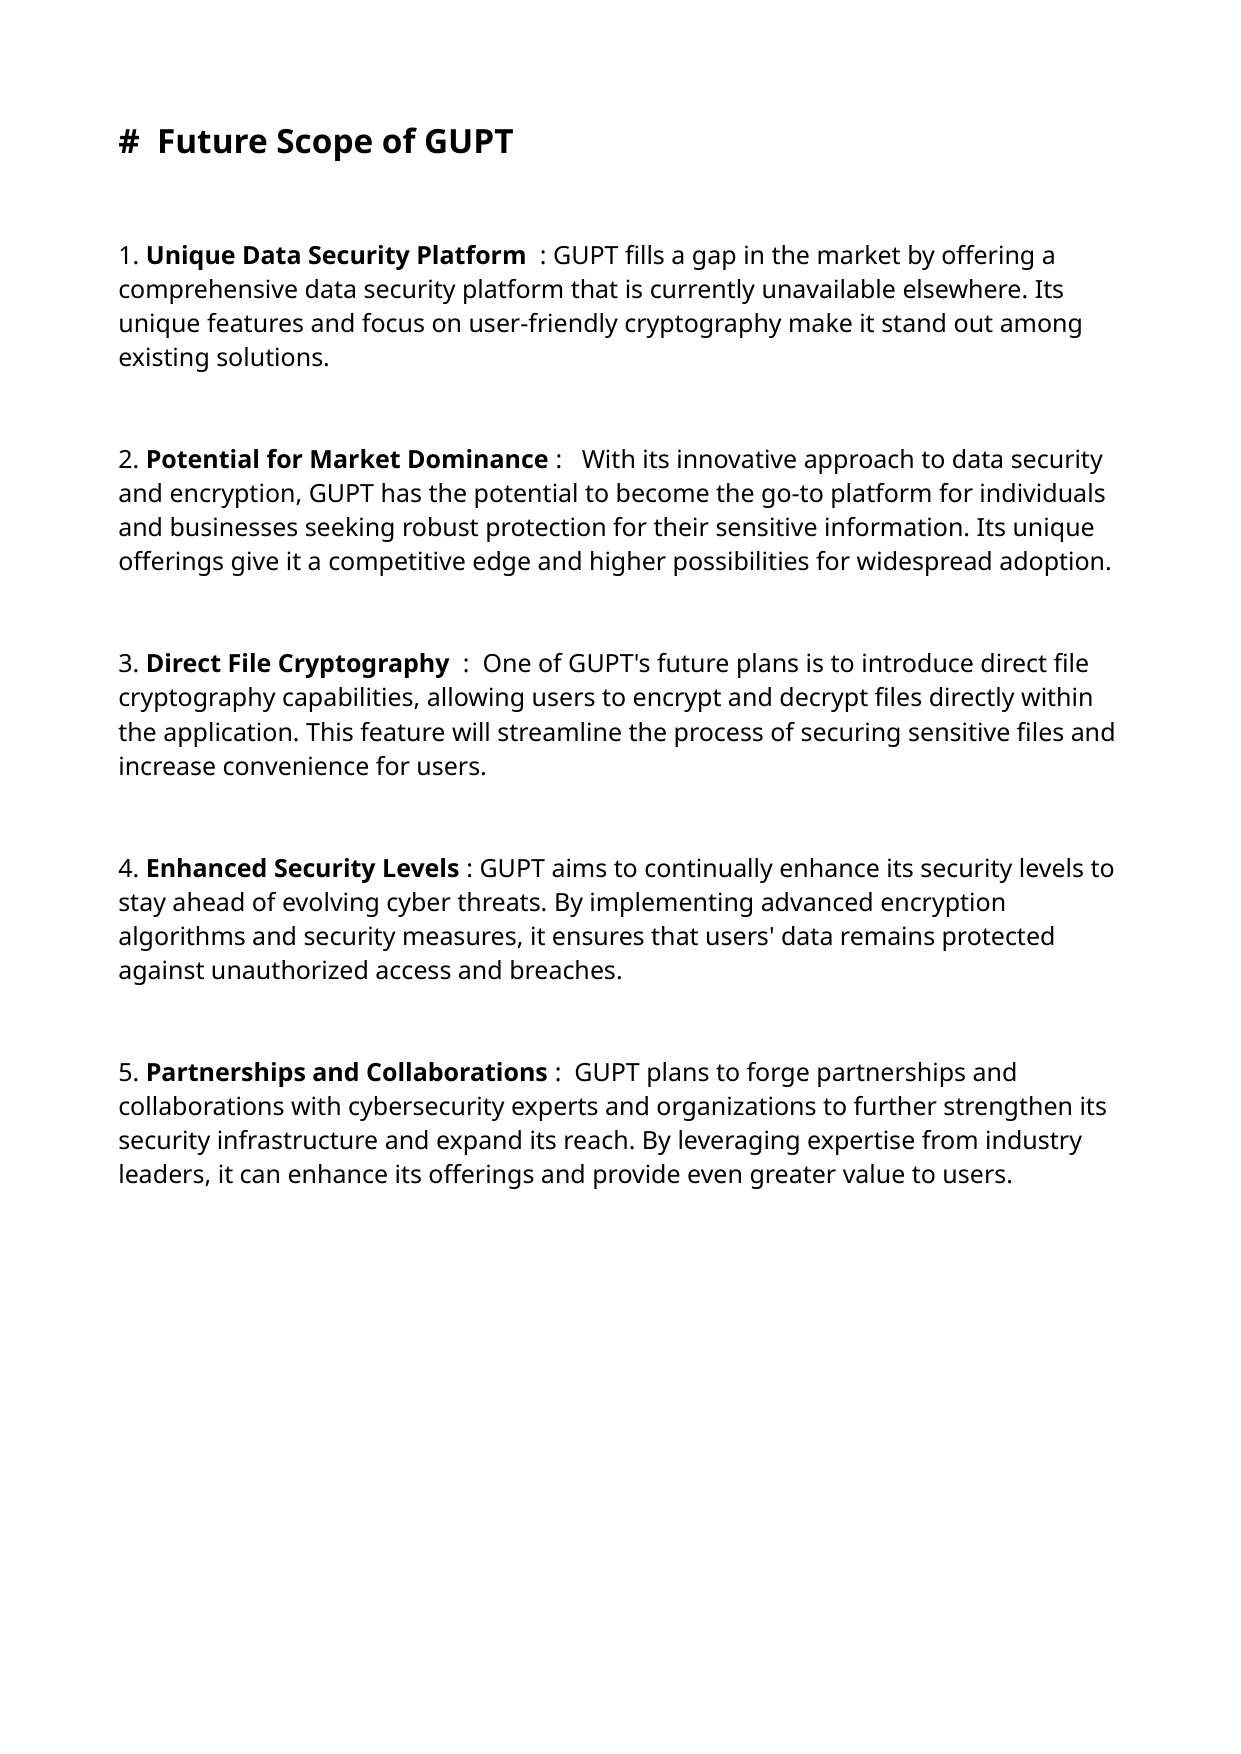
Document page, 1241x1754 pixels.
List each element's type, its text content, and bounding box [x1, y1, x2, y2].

text # Future Scope of GUPT [118, 118, 1122, 163]
text 4. Enhanced Security Levels : GUPT aims to continually enhance its security levels to stay ahead of evolving cyber threats. By implementing advanced encryption algorithms and security measures, it ensures that users' data remains protected against unauthorized access and breaches. [118, 850, 1122, 987]
text 3. Direct File Cryptography : One of GUPT's future plans is to introduce direct file cryptography capabilities, allowing users to encrypt and decrypt files directly within the application. This feature will streamline the process of securing sensitive files and increase convenience for users. [118, 646, 1122, 782]
text 1. Unique Data Security Platform : GUPT fills a gap in the market by offering a comprehensive data security platform that is currently unavailable elsewhere. Its unique features and focus on user-friendly cryptography make it stand out among existing solutions. [118, 237, 1122, 373]
text 2. Potential for Market Dominance : With its innovative approach to data security and encryption, GUPT has the potential to become the go-to platform for individuals and businesses seeking robust protection for their sensitive information. Its unique offerings give it a competitive edge and higher possibilities for widespread adoption. [118, 442, 1122, 578]
text 5. Partnerships and Collaborations : GUPT plans to forge partnerships and collaborations with cybersecurity experts and organizations to further strengthen its security infrastructure and expand its reach. By leveraging expertise from industry leaders, it can enhance its offerings and provide even greater value to users. [118, 1055, 1122, 1191]
